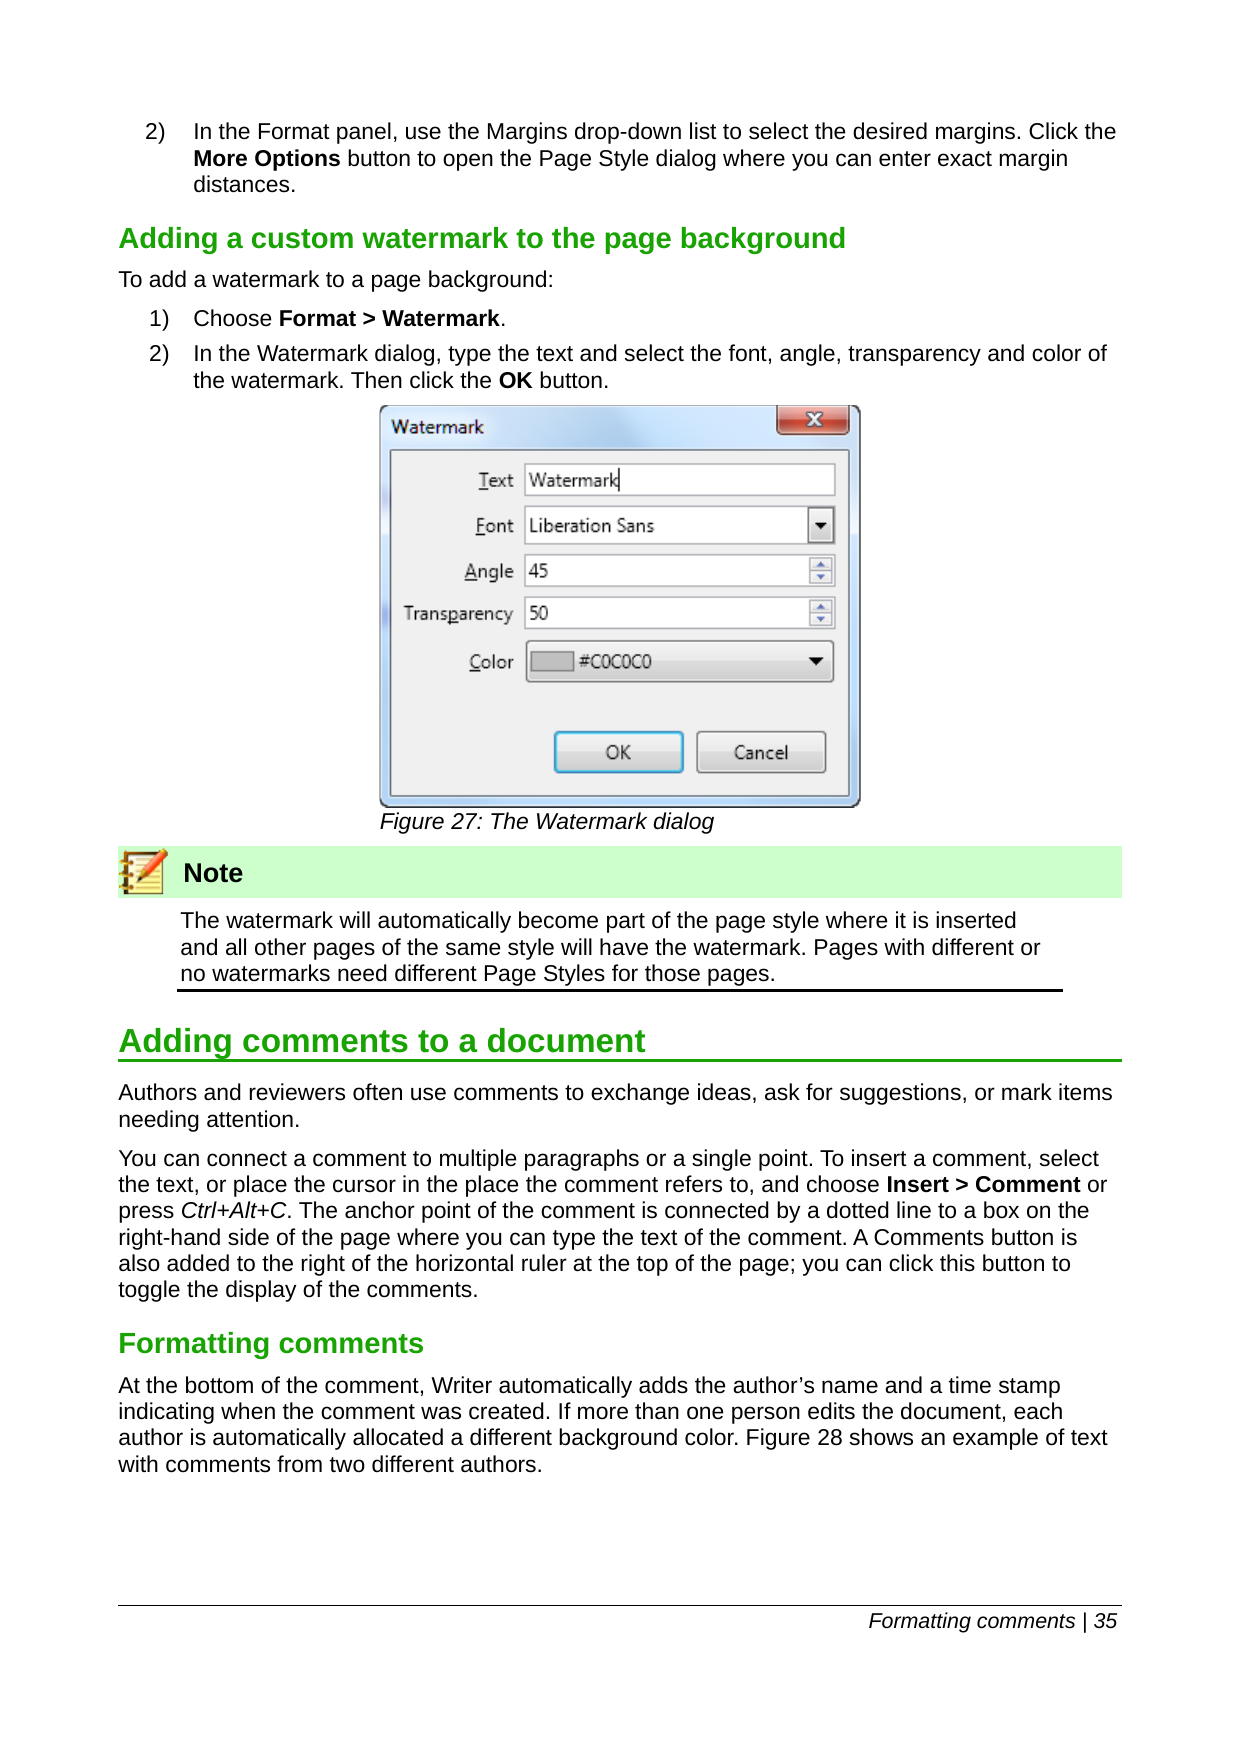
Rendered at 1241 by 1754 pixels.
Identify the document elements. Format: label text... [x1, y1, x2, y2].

text You can connect a comment to multiple paragraphs or a single point. To insert a comment, select the text, or place the cursor in the place the comment refers to, and choose Insert > Comment or press Ctrl+Alt+C. The anchor point of the comment is connected by a dotted line to a box on the right-hand side of the page where you can type the text of the comment. A Comments button is also added to the right of the horizontal ruler at the top of the page; you can click this button to toggle the display of the comments. [118, 1144, 1122, 1303]
text To add a watermark to a page background: [118, 266, 1122, 292]
text The watermark will automatically become part of the page style where it is inserted and all other pages of the same style will have the watermark. Pages with different or no watermarks need different Page Styles for those pages. [177, 904, 1063, 989]
list In the Format panel, use the Margins drop-down list to select the desired margins. Click the More Options button to open the Page Style dialog where you can enter exact margin distances. [165, 118, 1122, 197]
picture [119, 847, 170, 898]
text Figure 27: The Watermark dialog [379, 808, 861, 834]
subtitle Adding comments to a document [118, 1021, 1122, 1059]
list In the Watermark dialog, type the text and select the font, angle, transparency and color of the watermark. Then click the OK button. [169, 340, 1122, 393]
list Choose Format > Watermark. [169, 305, 1122, 331]
subtitle Adding a custom watermark to the page background [118, 221, 1122, 254]
picture [379, 405, 861, 808]
text Authors and reviewers often use comments to exchange ideas, ask for suggestions, or mark items needing attention. [118, 1079, 1122, 1132]
subtitle Formatting comments [118, 1326, 1122, 1360]
subtitle Note [118, 846, 1122, 898]
text At the bottom of the comment, Writer automatically adds the author’s name and a time stamp indicating when the comment was created. If more than one person edits the document, each author is automatically allocated a different background color. Figure 28 shows an example of text with comments from two different authors. [118, 1372, 1122, 1477]
